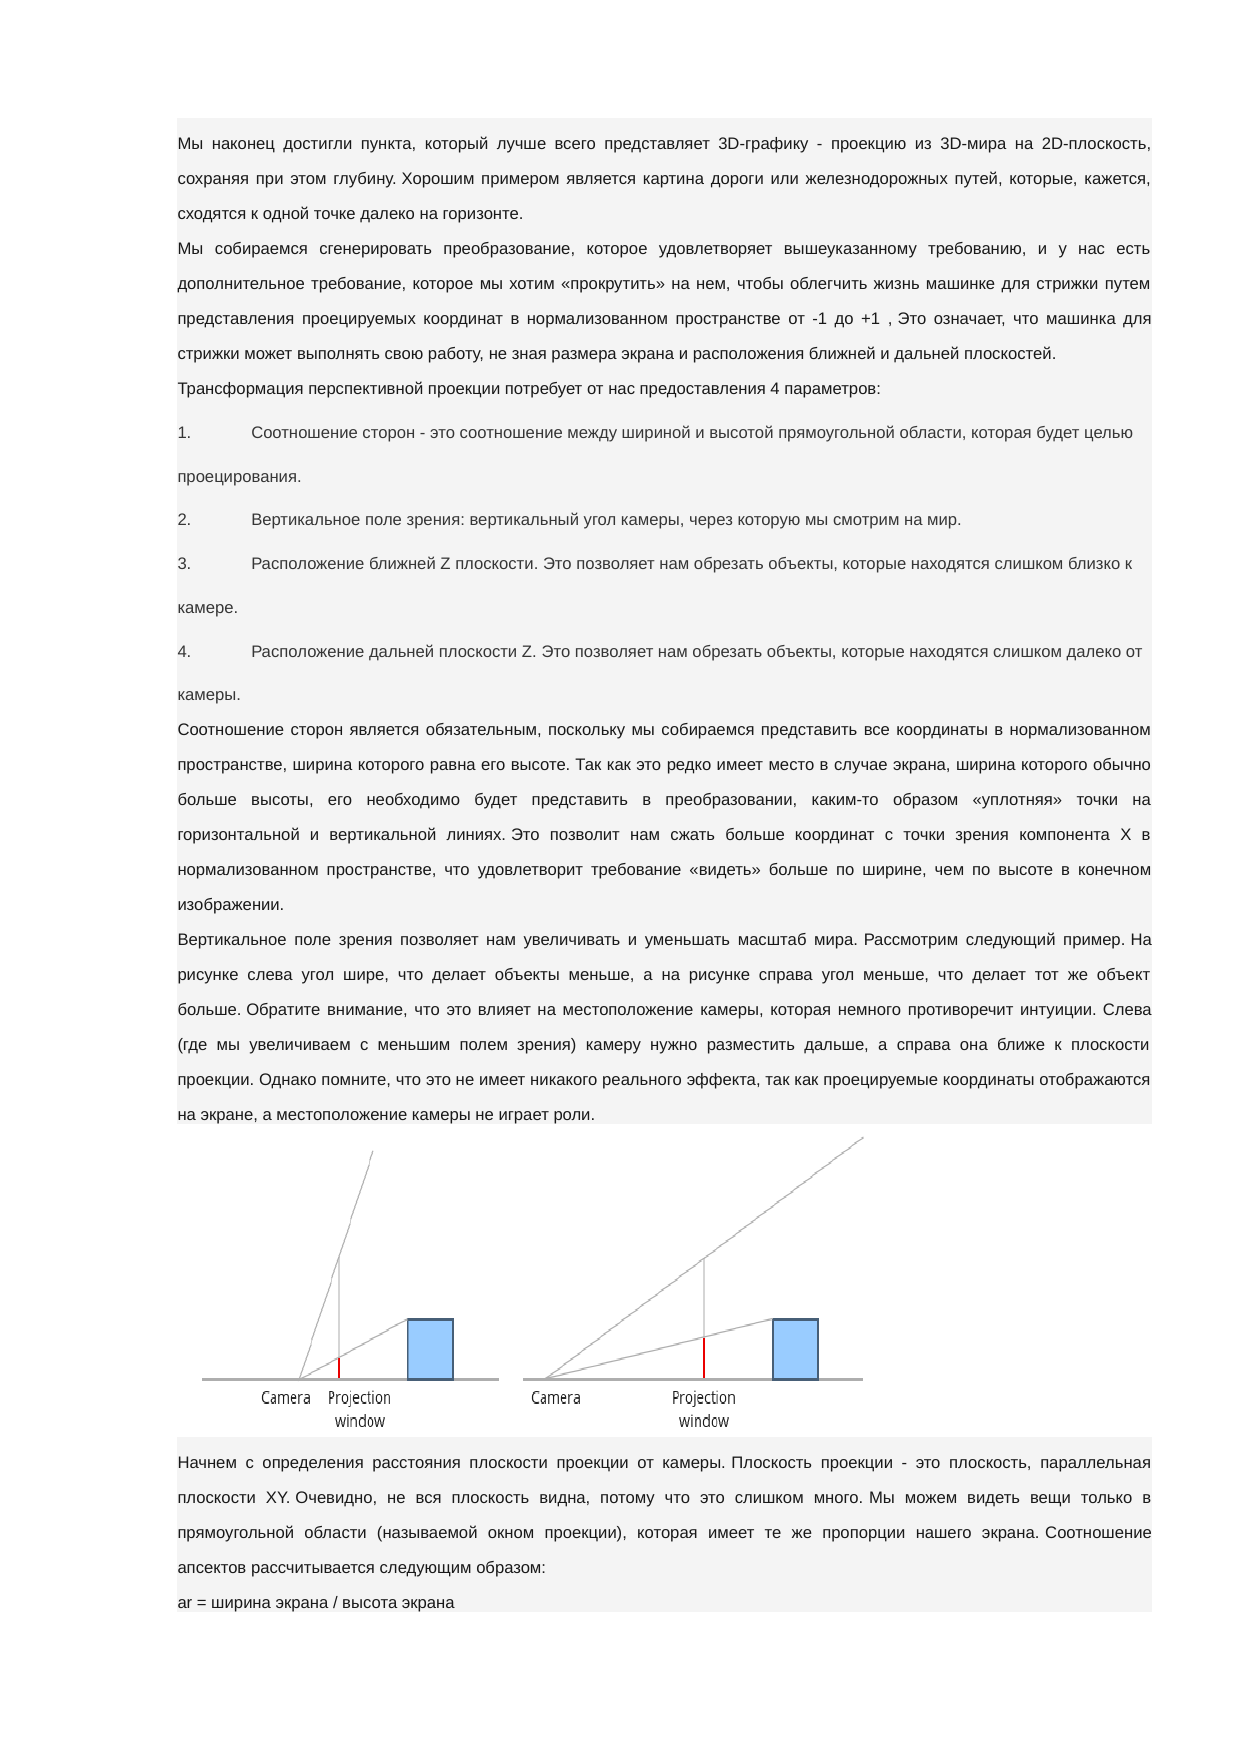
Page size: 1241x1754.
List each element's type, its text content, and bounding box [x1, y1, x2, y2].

text Начнем с определения расстояния плоскости проекции от камеры. Плоскость проекции - это плоскость, параллельная плоскости XY. Очевидно, не вся плоскость видна, потому что это слишком много. Мы можем видеть вещи только в прямоугольной области (называемой окном проекции), которая имеет те же пропорции нашего экрана. Соотношение апсектов рассчитывается следующим образом: [177, 1437, 1152, 1577]
text Мы собираемся сгенерировать преобразование, которое удовлетворяет вышеуказанному требованию, и у нас есть дополнительное требование, которое мы хотим «прокрутить» на нем, чтобы облегчить жизнь машинке для стрижки путем представления проецируемых координат в нормализованном пространстве от -1 до +1 , Это означает, что машинка для стрижки может выполнять свою работу, не зная размера экрана и расположения ближней и дальней плоскостей. [177, 223, 1152, 363]
text Вертикальное поле зрения позволяет нам увеличивать и уменьшать масштаб мира. Рассмотрим следующий пример. На рисунке слева угол шире, что делает объекты меньше, а на рисунке справа угол меньше, что делает тот же объект больше. Обратите внимание, что это влияет на местоположение камеры, которая немного противоречит интуиции. Слева (где мы увеличиваем с меньшим полем зрения) камеру нужно разместить дальше, а справа она ближе к плоскости проекции. Однако помните, что это не имеет никакого реального эффекта, так как проецируемые координаты отображаются на экране, а местоположение камеры не играет роли. [177, 914, 1152, 1124]
list Соотношение сторон - это соотношение между шириной и высотой прямоугольной области, которая будет целью проецирования. [177, 398, 1152, 486]
text Трансформация перспективной проекции потребует от нас предоставления 4 параметров: [177, 363, 1152, 398]
list Расположение ближней Z плоскости. Это позволяет нам обрезать объекты, которые находятся слишком близко к камере. [177, 529, 1152, 617]
list Расположение дальней плоскости Z. Это позволяет нам обрезать объекты, которые находятся слишком далеко от камеры. [177, 617, 1152, 704]
text Мы наконец достигли пункта, который лучше всего представляет 3D-графику - проекцию из 3D-мира на 2D-плоскость, сохраняя при этом глубину. Хорошим примером является картина дороги или железнодорожных путей, которые, кажется, сходятся к одной точке далеко на горизонте. [177, 118, 1152, 223]
text Соотношение сторон является обязательным, поскольку мы собираемся представить все координаты в нормализованном пространстве, ширина которого равна его высоте. Так как это редко имеет место в случае экрана, ширина которого обычно больше высоты, его необходимо будет представить в преобразовании, каким-то образом «уплотняя» точки на горизонтальной и вертикальной линиях. Это позволит нам сжать больше координат с точки зрения компонента X в нормализованном пространстве, что удовлетворит требование «видеть» больше по ширине, чем по высоте в конечном изображении. [177, 704, 1152, 914]
list Вертикальное поле зрения: вертикальный угол камеры, через которую мы смотрим на мир. [177, 486, 1152, 529]
text ar = ширина экрана / высота экрана [177, 1577, 1152, 1612]
